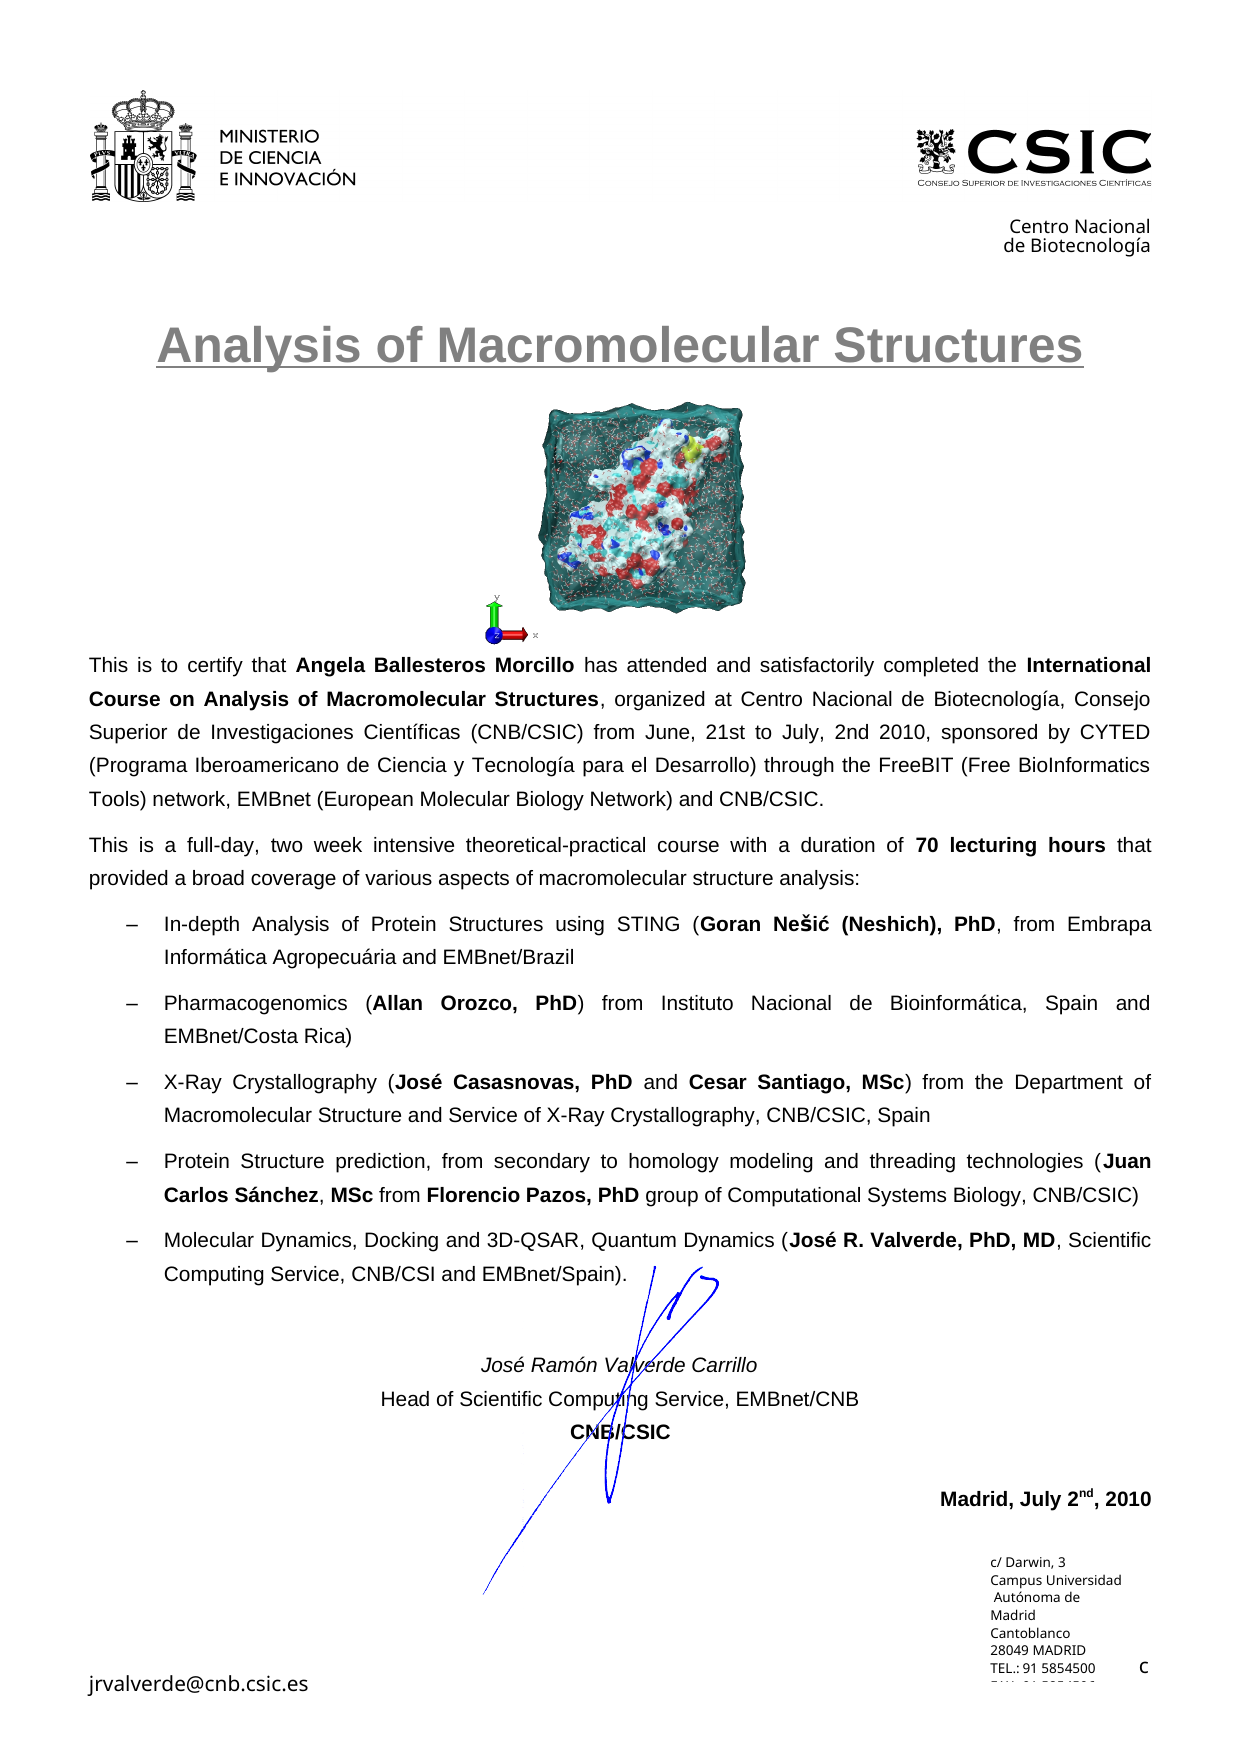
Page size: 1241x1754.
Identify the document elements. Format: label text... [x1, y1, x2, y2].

text Madrid, July 2nd, 2010 [776, 1479, 1151, 1513]
picture [464, 1235, 776, 1618]
list X-Ray Crystallography (José Casasnovas, PhD and Cesar Santiago, MSc) from the Department of Macromolecular Structure and Service of X-Ray Crystallography, CNB/CSIC, Spain [126, 1063, 1151, 1129]
text José Ramón Valverde Carrillo [776, 1346, 1151, 1379]
text CNB/CSIC [776, 1413, 1151, 1446]
text Head of Scientific Computing Service, EMBnet/CNB [89, 1379, 464, 1413]
picture [90, 90, 1152, 202]
subtitle Analysis of Macromolecular Structures [89, 333, 1151, 370]
list Pharmacogenomics (Allan Orozco, PhD) from Instituto Nacional de Bioinformática, Spain and EMBnet/Costa Rica) [126, 984, 1151, 1050]
text This is a full-day, two week intensive theoretical-practical course with a duration of 70 lecturing hours that provided a broad coverage of various aspects of macromolecular structure analysis: [89, 825, 1151, 892]
list Protein Structure prediction, from secondary to homology modeling and threading technologies (Juan Carlos Sánchez, MSc from Florencio Pazos, PhD group of Computational Systems Biology, CNB/CSIC) [126, 1142, 1151, 1209]
picture [482, 391, 758, 647]
list Molecular Dynamics, Docking and 3D-QSAR, Quantum Dynamics (José R. Valverde, PhD, MD, Scientific Computing Service, CNB/CSI and EMBnet/Spain). [126, 1221, 1151, 1288]
text Head of Scientific Computing Service, EMBnet/CNB [776, 1379, 1151, 1413]
text José Ramón Valverde Carrillo [89, 1346, 464, 1379]
text CNB/CSIC [89, 1413, 464, 1446]
text [89, 1479, 464, 1513]
list In-depth Analysis of Protein Structures using STING (Goran Nešić (Neshich), PhD, from Embrapa Informática Agropecuária and EMBnet/Brazil [126, 904, 1151, 971]
text This is to certify that Angela Ballesteros Morcillo has attended and satisfactorily completed the International Course on Analysis of Macromolecular Structures, organized at Centro Nacional de Biotecnología, Consejo Superior de Investigaciones Científicas (CNB/CSIC) from June, 21st to July, 2nd 2010, sponsored by CYTED (Programa Iberoamericano de Ciencia y Tecnología para el Desarrollo) through the FreeBIT (Free BioInformatics Tools) network, EMBnet (European Molecular Biology Network) and CNB/CSIC. [89, 383, 1151, 813]
